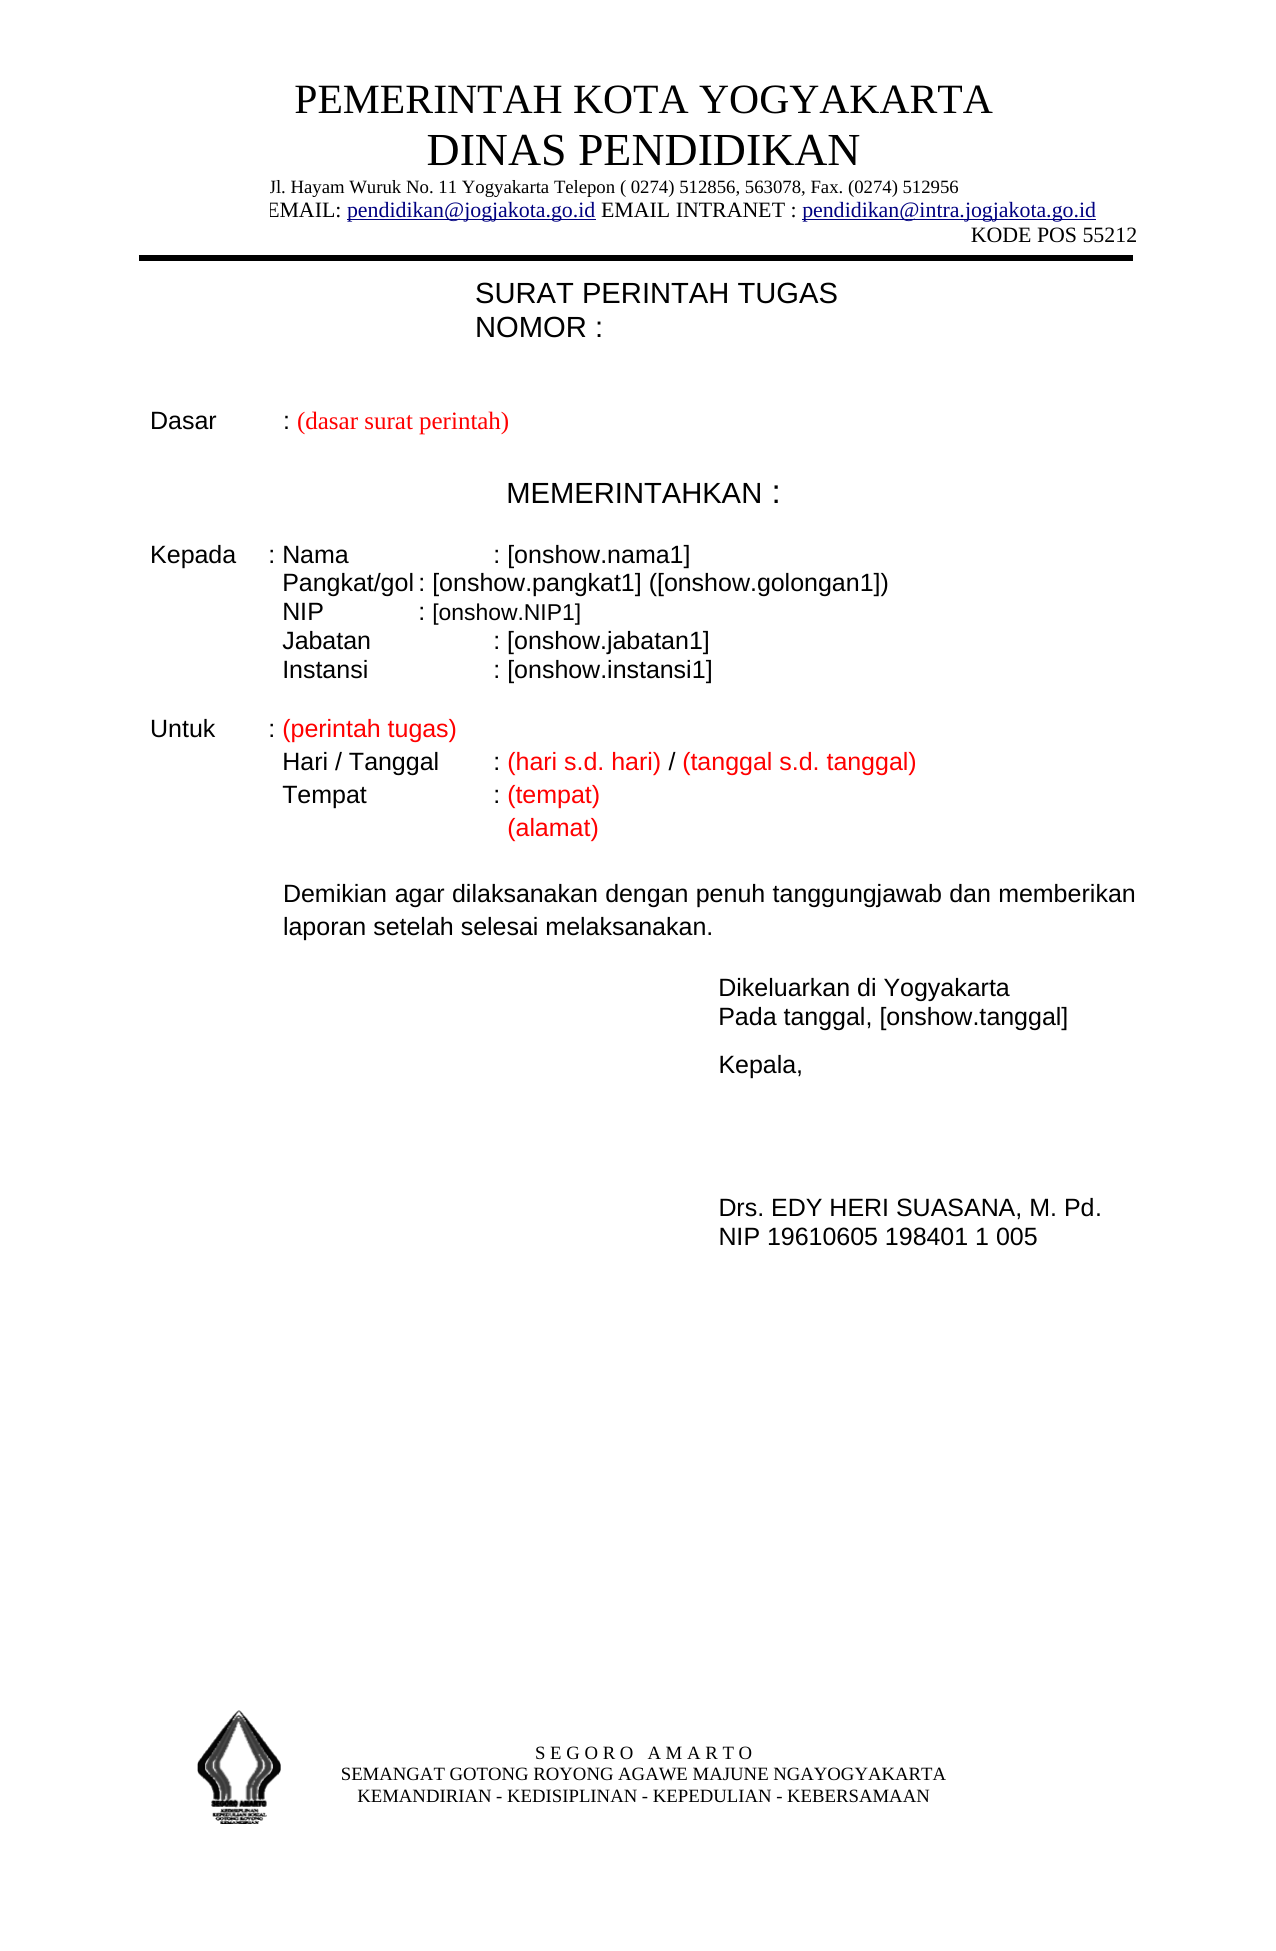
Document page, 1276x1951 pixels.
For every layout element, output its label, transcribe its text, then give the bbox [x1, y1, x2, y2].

text MEMERINTAHKAN : [150, 472, 1137, 511]
text Pada tanggal, [onshow.tanggal] [150, 1002, 1137, 1031]
text : Pangkat/gol : [onshow.pangkat1] ([onshow.golongan1]) [193, 568, 1137, 597]
text Untuk : (perintah tugas) [150, 713, 1137, 742]
text : Hari / Tanggal : (hari s.d. hari) / (tanggal s.d. tanggal) [150, 747, 1137, 775]
text Demikian agar dilaksanakan dengan penuh tanggungjawab dan memberikan laporan setelah selesai melaksanakan. [150, 879, 1137, 940]
text Jl. Hayam Wuruk No. 11 Yogyakarta Telepon ( 0274) 512856, 563078, Fax. (0274) 512956 [270, 176, 1137, 197]
text Kepala, [718, 1050, 1167, 1078]
text Kepada : Nama : [onshow.nama1] [150, 539, 1137, 568]
text NIP 19610605 198401 1 005 [718, 1222, 1167, 1251]
text Jabatan : [onshow.jabatan1] [193, 626, 1137, 654]
text NOMOR : [475, 310, 1137, 343]
text Drs. EDY HERI SUASANA, M. Pd. [718, 1193, 1167, 1222]
text EMAIL: pendidikan@jogjakota.go.id EMAIL INTRANET : pendidikan@intra.jogjakota.go.id [270, 197, 1137, 222]
text : NIP : [onshow.NIP1] [193, 597, 1137, 626]
text : (alamat) [150, 813, 1137, 841]
text ; Tempat : (tempat) [150, 779, 1137, 808]
text Dasar : (dasar surat perintah) [150, 406, 1137, 434]
picture [197, 1710, 281, 1824]
text DINAS PENDIDIKAN [270, 123, 1137, 176]
text KODE POS 55212 [150, 222, 1137, 248]
text : Instansi : [onshow.instansi1] [193, 654, 1137, 683]
text PEMERINTAH KOTA YOGYAKARTA [139, 75, 1137, 239]
text Dikeluarkan di Yogyakarta [150, 973, 1137, 1002]
text SURAT PERINTAH TUGAS [475, 276, 1137, 310]
